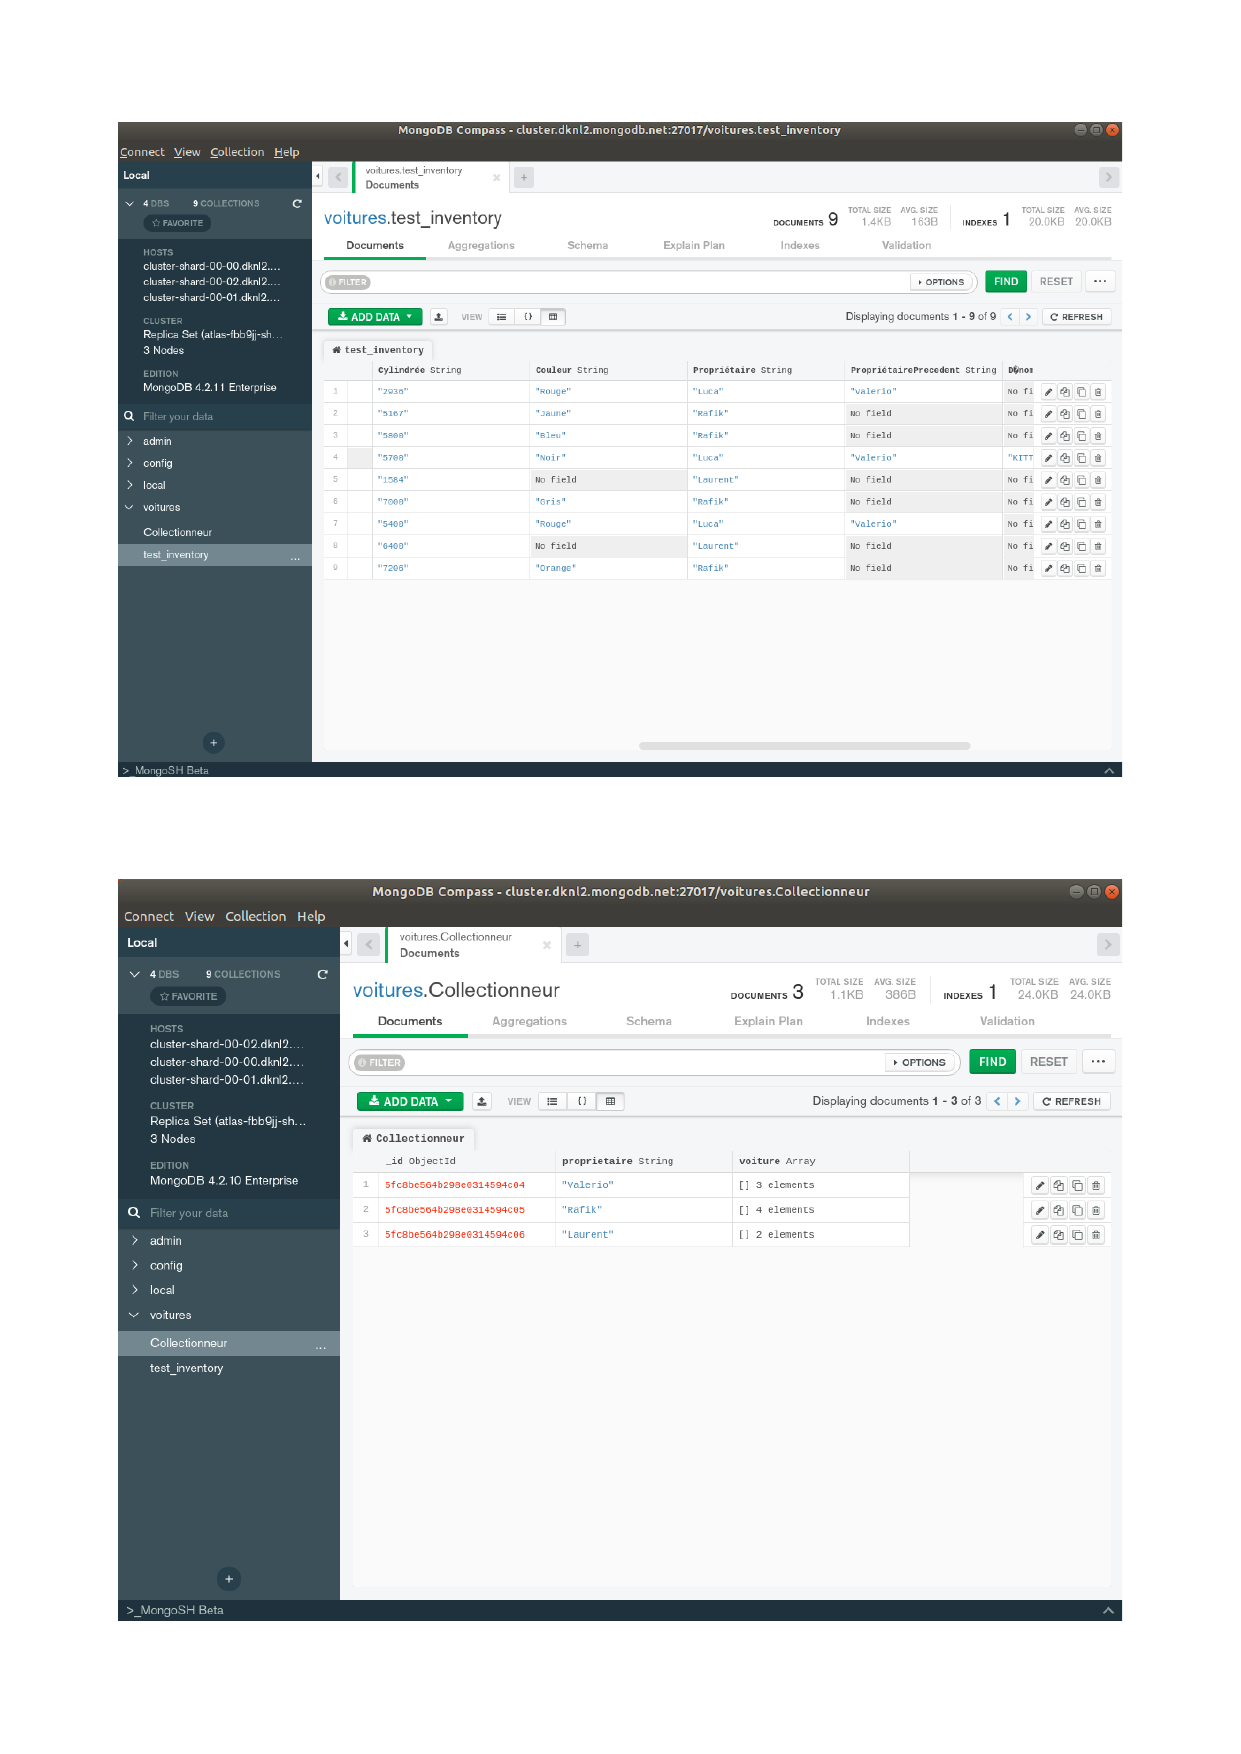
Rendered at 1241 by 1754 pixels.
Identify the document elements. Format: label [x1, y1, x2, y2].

picture [118, 122, 1123, 777]
picture [118, 879, 1123, 1621]
